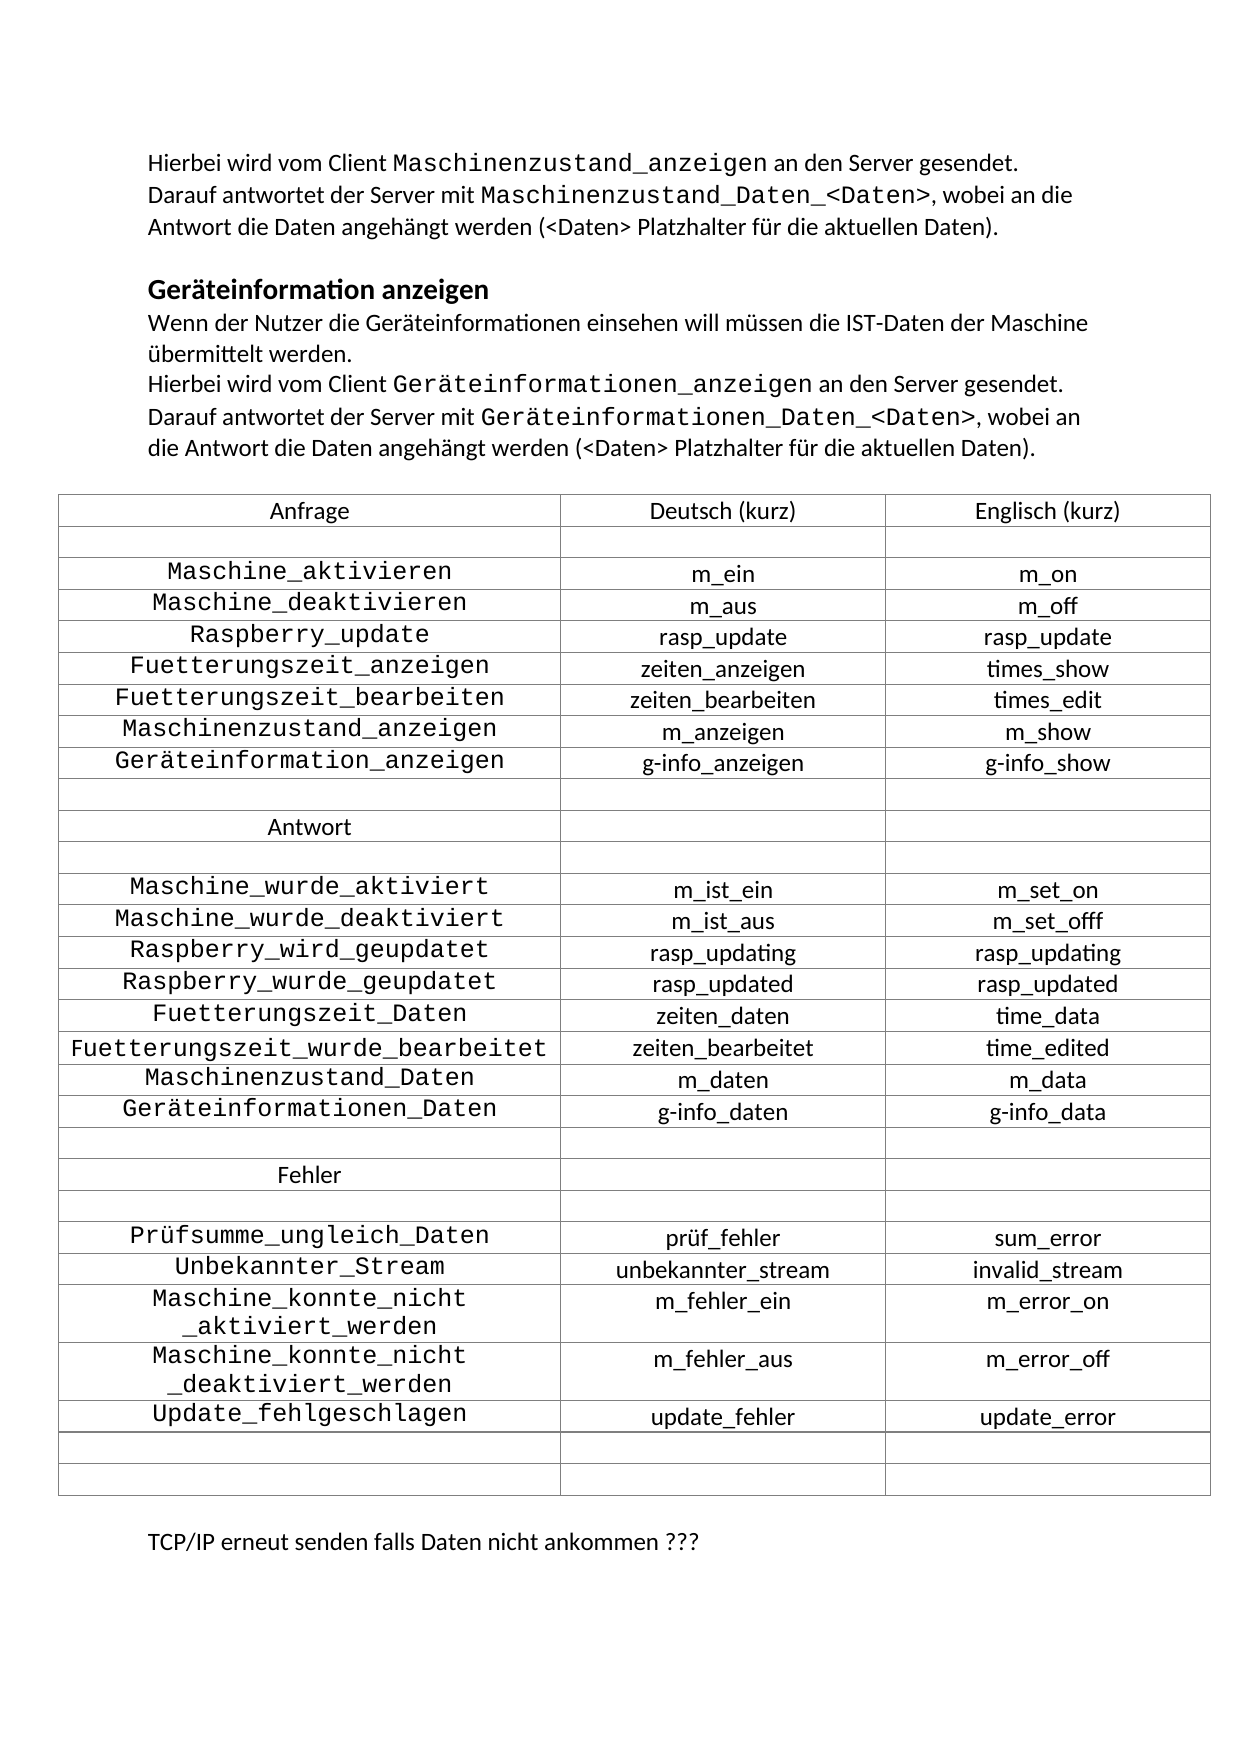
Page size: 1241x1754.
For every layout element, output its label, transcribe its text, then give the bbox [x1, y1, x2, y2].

table_cell update_fehler [561, 1401, 885, 1431]
table_cell [59, 1191, 560, 1221]
table_cell rasp_updated [561, 969, 885, 999]
table_cell Maschine_konnte_nicht _aktiviert_werden [59, 1285, 560, 1342]
table_cell Raspberry_update [59, 621, 560, 652]
table_cell rasp_updating [561, 937, 885, 967]
table_cell Maschine_deaktivieren [59, 590, 560, 620]
text Geräteinformation anzeigen [148, 271, 1093, 307]
table_cell m_anzeigen [561, 716, 885, 747]
table_header Deutsch (kurz) [561, 495, 885, 526]
table_cell prüf_fehler [561, 1222, 885, 1253]
table_cell [59, 1433, 560, 1463]
table_cell time_edited [886, 1032, 1210, 1063]
table_cell m_off [886, 590, 1210, 620]
text Wenn der Nutzer die Geräteinformationen einsehen will müssen die IST-Daten der Maschine übermittelt werden. [148, 307, 1093, 368]
table_cell g-info_data [886, 1096, 1210, 1127]
table_cell [561, 811, 885, 841]
table_cell rasp_update [886, 621, 1210, 652]
table_cell Geräteinformation_anzeigen [59, 748, 560, 778]
table_cell Prüfsumme_ungleich_Daten [59, 1222, 560, 1253]
table_cell m_show [886, 716, 1210, 747]
table_cell [886, 1464, 1210, 1494]
table_cell m_aus [561, 590, 885, 620]
table_cell sum_error [886, 1222, 1210, 1253]
table_cell m_set_on [886, 874, 1210, 904]
table_cell Fuetterungszeit_anzeigen [59, 653, 560, 683]
table_cell g-info_anzeigen [561, 748, 885, 778]
table_cell [886, 1191, 1210, 1221]
table_cell m_ein [561, 558, 885, 589]
table_cell rasp_updating [886, 937, 1210, 967]
table_cell Raspberry_wird_geupdatet [59, 937, 560, 967]
table_cell Fehler [59, 1159, 560, 1190]
table_cell Unbekannter_Stream [59, 1254, 560, 1284]
table_cell m_ist_aus [561, 905, 885, 936]
table_cell rasp_update [561, 621, 885, 652]
table_cell [561, 1191, 885, 1221]
table_cell Geräteinformationen_Daten [59, 1096, 560, 1127]
table_cell [886, 811, 1210, 841]
table_cell Maschinenzustand_anzeigen [59, 716, 560, 747]
table_cell zeiten_anzeigen [561, 653, 885, 683]
table_cell Fuetterungszeit_bearbeiten [59, 685, 560, 715]
table_cell Fuetterungszeit_wurde_bearbeitet [59, 1032, 560, 1063]
table_cell invalid_stream [886, 1254, 1210, 1284]
table_cell g-info_show [886, 748, 1210, 778]
table_cell [561, 1128, 885, 1158]
table_cell Fuetterungszeit_Daten [59, 1000, 560, 1031]
table_cell Maschinenzustand_Daten [59, 1065, 560, 1095]
table_cell [59, 842, 560, 873]
table_cell update_error [886, 1401, 1210, 1431]
table_cell m_error_on [886, 1285, 1210, 1342]
table_cell [59, 527, 560, 557]
table_cell Maschine_wurde_aktiviert [59, 874, 560, 904]
table_cell unbekannter_stream [561, 1254, 885, 1284]
table_cell m_data [886, 1065, 1210, 1095]
table_header Englisch (kurz) [886, 495, 1210, 526]
table_cell [886, 842, 1210, 873]
table_cell Antwort [59, 811, 560, 841]
text TCP/IP erneut senden falls Daten nicht ankommen ??? [148, 1526, 1093, 1557]
table_cell [561, 1464, 885, 1494]
table_cell [561, 1433, 885, 1463]
table_cell [886, 1433, 1210, 1463]
table_cell [886, 1128, 1210, 1158]
table_cell time_data [886, 1000, 1210, 1031]
table_cell [561, 779, 885, 810]
table_cell Maschine_konnte_nicht _deaktiviert_werden [59, 1343, 560, 1400]
table_cell [561, 1159, 885, 1190]
table_cell m_set_offf [886, 905, 1210, 936]
table_cell [59, 779, 560, 810]
table_cell m_error_off [886, 1343, 1210, 1400]
table_cell g-info_daten [561, 1096, 885, 1127]
table_cell [886, 527, 1210, 557]
table_cell Raspberry_wurde_geupdatet [59, 969, 560, 999]
table_cell Maschine_aktivieren [59, 558, 560, 589]
table_cell [561, 842, 885, 873]
table_cell Maschine_wurde_deaktiviert [59, 905, 560, 936]
table_cell m_fehler_ein [561, 1285, 885, 1342]
table_cell m_daten [561, 1065, 885, 1095]
table_cell times_edit [886, 685, 1210, 715]
text Hierbei wird vom Client Geräteinformationen_anzeigen an den Server gesendet. Darauf antwortet der Server mit Geräteinformationen_Daten_<Daten>, wobei an die Antwort die Daten angehängt werden (<Daten> Platzhalter für die aktuellen Daten). [148, 369, 1093, 463]
table_cell rasp_updated [886, 969, 1210, 999]
table_cell m_ist_ein [561, 874, 885, 904]
table_cell [59, 1464, 560, 1494]
text Hierbei wird vom Client Maschinenzustand_anzeigen an den Server gesendet. Darauf antwortet der Server mit Maschinenzustand_Daten_<Daten>, wobei an die Antwort die Daten angehängt werden (<Daten> Platzhalter für die aktuellen Daten). [148, 148, 1093, 242]
table_cell times_show [886, 653, 1210, 683]
table_cell m_on [886, 558, 1210, 589]
table_cell m_fehler_aus [561, 1343, 885, 1400]
table_header Anfrage [59, 495, 560, 526]
table_cell [561, 527, 885, 557]
table_cell [59, 1128, 560, 1158]
table_cell zeiten_bearbeiten [561, 685, 885, 715]
table_cell Update_fehlgeschlagen [59, 1401, 560, 1431]
table_cell zeiten_bearbeitet [561, 1032, 885, 1063]
table_cell [886, 1159, 1210, 1190]
table_cell [886, 779, 1210, 810]
table_cell zeiten_daten [561, 1000, 885, 1031]
